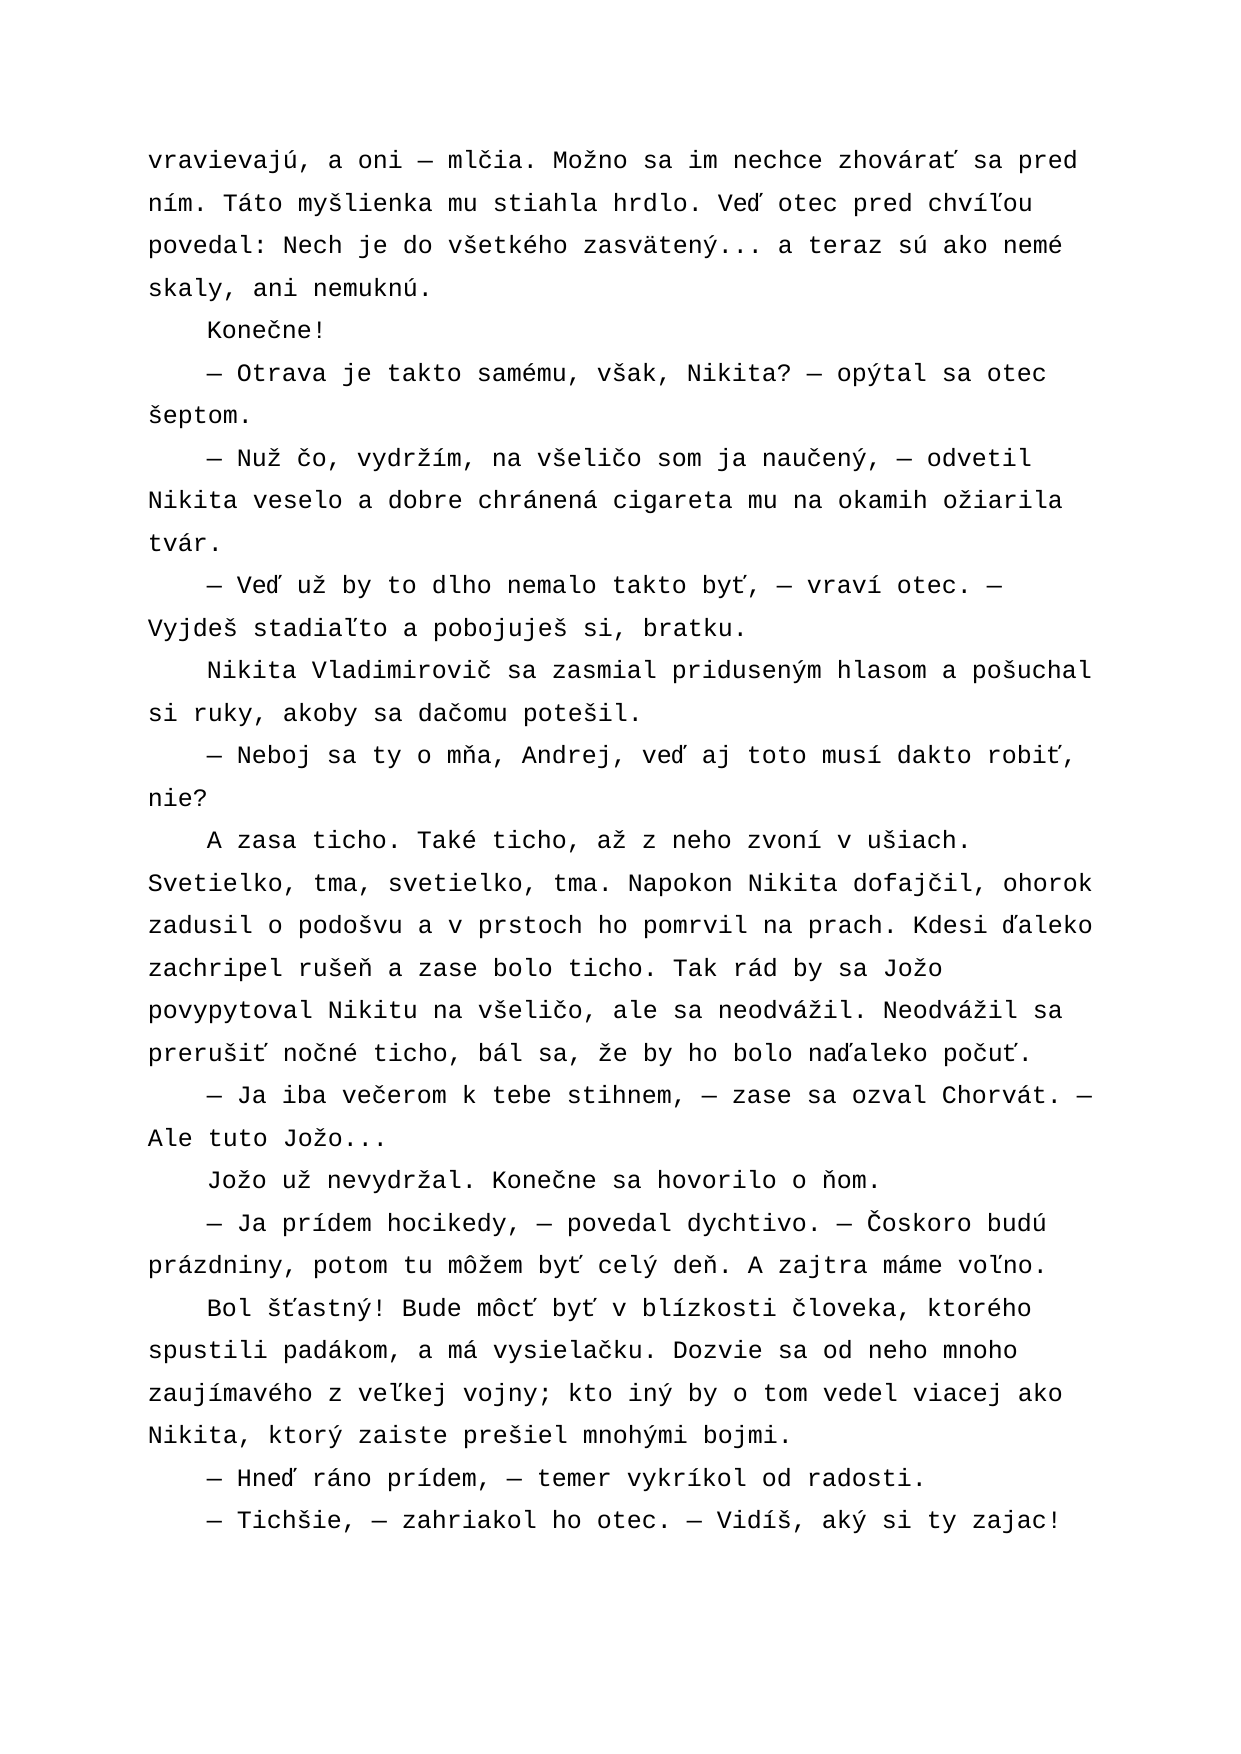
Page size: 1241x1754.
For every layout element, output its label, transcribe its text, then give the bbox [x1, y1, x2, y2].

text vravievajú, a oni — mlčia. Možno sa im nechce zhovárať sa pred ním. Táto myšlienka mu stiahla hrdlo. Veď otec pred chvíľou povedal: Nech je do všetkého zasvätený... a teraz sú ako nemé skaly, ani nemuknú. [148, 148, 1093, 303]
text Bol šťastný! Bude môcť byť v blízkosti človeka, ktorého spustili padákom, a má vysielačku. Dozvie sa od neho mnoho zaujímavého z veľkej vojny; kto iný by o tom vedel viacej ako Nikita, ktorý zaiste prešiel mnohými bojmi. [148, 1295, 1093, 1451]
text — Neboj sa ty o mňa, Andrej, veď aj toto musí dakto robiť, nie? [148, 743, 1093, 813]
text Konečne! [148, 318, 1093, 346]
text — Otrava je takto samému, však, Nikita? — opýtal sa otec šeptom. [148, 360, 1093, 431]
text — Tichšie, — zahriakol ho otec. — Vidíš, aký si ty zajac! [148, 1508, 1093, 1536]
text Nikita Vladimirovič sa zasmial priduseným hlasom a pošuchal si ruky, akoby sa dačomu potešil. [148, 658, 1093, 728]
text — Veď už by to dlho nemalo takto byť, — vraví otec. — Vyjdeš stadiaľto a pobojuješ si, bratku. [148, 573, 1093, 643]
text Jožo už nevydržal. Konečne sa hovorilo o ňom. [148, 1168, 1093, 1196]
text — Hneď ráno prídem, — temer vykríkol od radosti. [148, 1465, 1093, 1493]
text — Nuž čo, vydržím, na všeličo som ja naučený, — odvetil Nikita veselo a dobre chránená cigareta mu na okamih ožiarila tvár. [148, 445, 1093, 558]
text — Ja iba večerom k tebe stihnem, — zase sa ozval Chorvát. — Ale tuto Jožo... [148, 1083, 1093, 1153]
text A zasa ticho. Také ticho, až z neho zvoní v ušiach. Svetielko, tma, svetielko, tma. Napokon Nikita dofajčil, ohorok zadusil o podošvu a v prstoch ho pomrvil na prach. Kdesi ďaleko zachripel rušeň a zase bolo ticho. Tak rád by sa Jožo povypytoval Nikitu na všeličo, ale sa neodvážil. Neodvážil sa prerušiť nočné ticho, bál sa, že by ho bolo naďaleko počuť. [148, 828, 1093, 1068]
text — Ja prídem hocikedy, — povedal dychtivo. — Čoskoro budú prázdniny, potom tu môžem byť celý deň. A zajtra máme voľno. [148, 1210, 1093, 1281]
